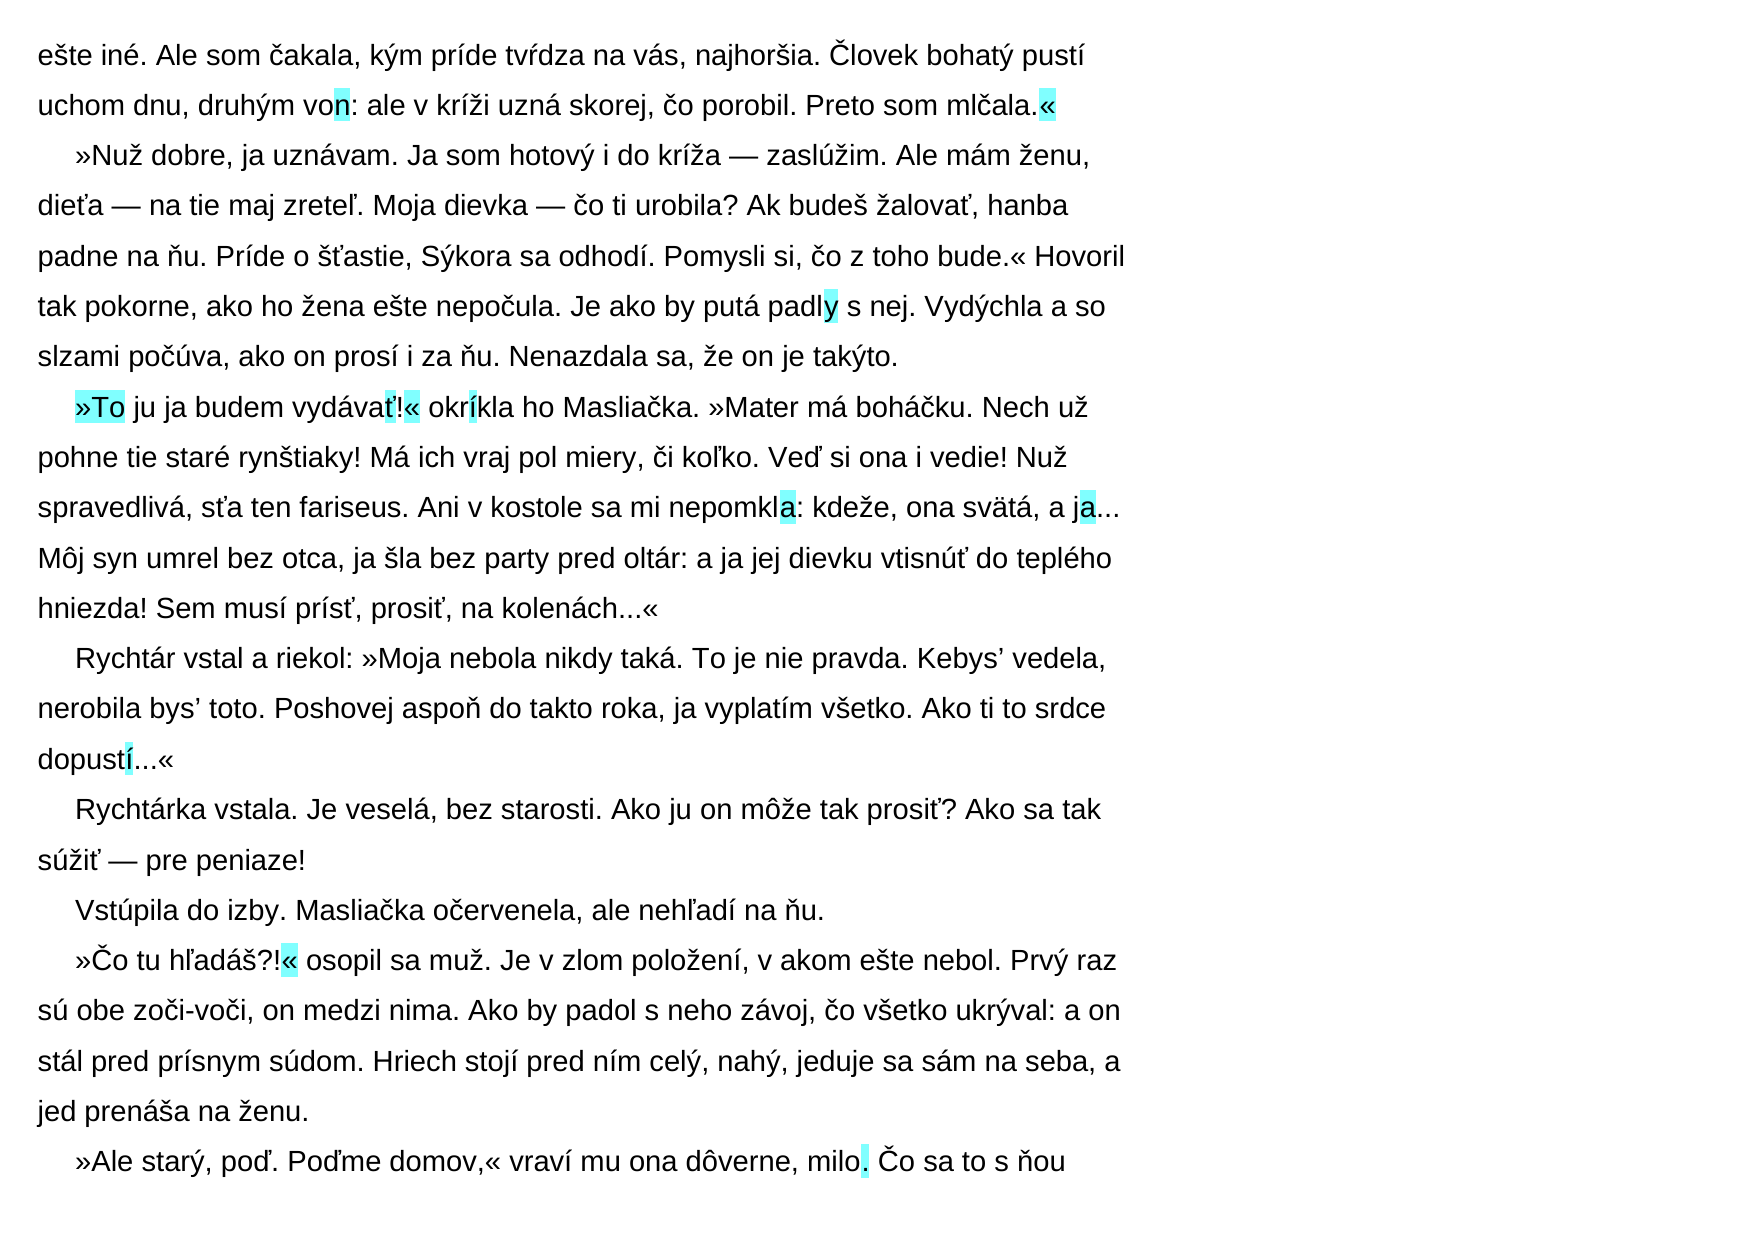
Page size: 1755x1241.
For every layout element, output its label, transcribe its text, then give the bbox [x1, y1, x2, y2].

text ešte iné. Ale som čakala, kým príde tvŕdza na vás, najhoršia. Človek bohatý pustí uchom dnu, druhým von: ale v kríži uzná skorej, čo porobil. Preto som mlčala.« [37, 37, 1130, 121]
text Rychtár vstal a riekol: »Moja nebola nikdy taká. To je nie pravda. Kebys’ vedela, nerobila bys’ toto. Poshovej aspoň do takto roka, ja vyplatím všetko. Ako ti to srdce dopustí...« [37, 641, 1130, 775]
text Rychtárka vstala. Je veselá, bez starosti. Ako ju on môže tak prosiť? Ako sa tak súžiť — pre peniaze! [37, 792, 1130, 876]
text »Nuž dobre, ja uznávam. Ja som hotový i do kríža — zaslúžim. Ale mám ženu, dieťa — na tie maj zreteľ. Moja dievka — čo ti urobila? Ak budeš žalovať, hanba padne na ňu. Príde o šťastie, Sýkora sa odhodí. Pomysli si, čo z toho bude.« Hovoril tak pokorne, ako ho žena ešte nepočula. Je ako by putá padly s nej. Vydýchla a so slzami počúva, ako on prosí i za ňu. Nenazdala sa, že on je takýto. [37, 138, 1130, 373]
text »Čo tu hľadáš?!« osopil sa muž. Je v zlom položení, v akom ešte nebol. Prvý raz sú obe zoči-voči, on medzi nima. Ako by padol s neho závoj, čo všetko ukrýval: a on stál pred prísnym súdom. Hriech stojí pred ním celý, nahý, jeduje sa sám na seba, a jed prenáša na ženu. [37, 943, 1130, 1128]
text Vstúpila do izby. Masliačka očervenela, ale nehľadí na ňu. [37, 893, 1130, 926]
text »Ale starý, poď. Poďme domov,« vraví mu ona dôverne, milo. Čo sa to s ňou [37, 1144, 1130, 1178]
text »To ju ja budem vydávať!« okríkla ho Masliačka. »Mater má boháčku. Nech už pohne tie staré rynštiaky! Má ich vraj pol miery, či koľko. Veď si ona i vedie! Nuž spravedlivá, sťa ten fariseus. Ani v kostole sa mi nepomkla: kdeže, ona svätá, a ja... Môj syn umrel bez otca, ja šla bez party pred oltár: a ja jej dievku vtisnúť do teplého hniezda! Sem musí prísť, prosiť, na kolenách...« [37, 390, 1130, 624]
